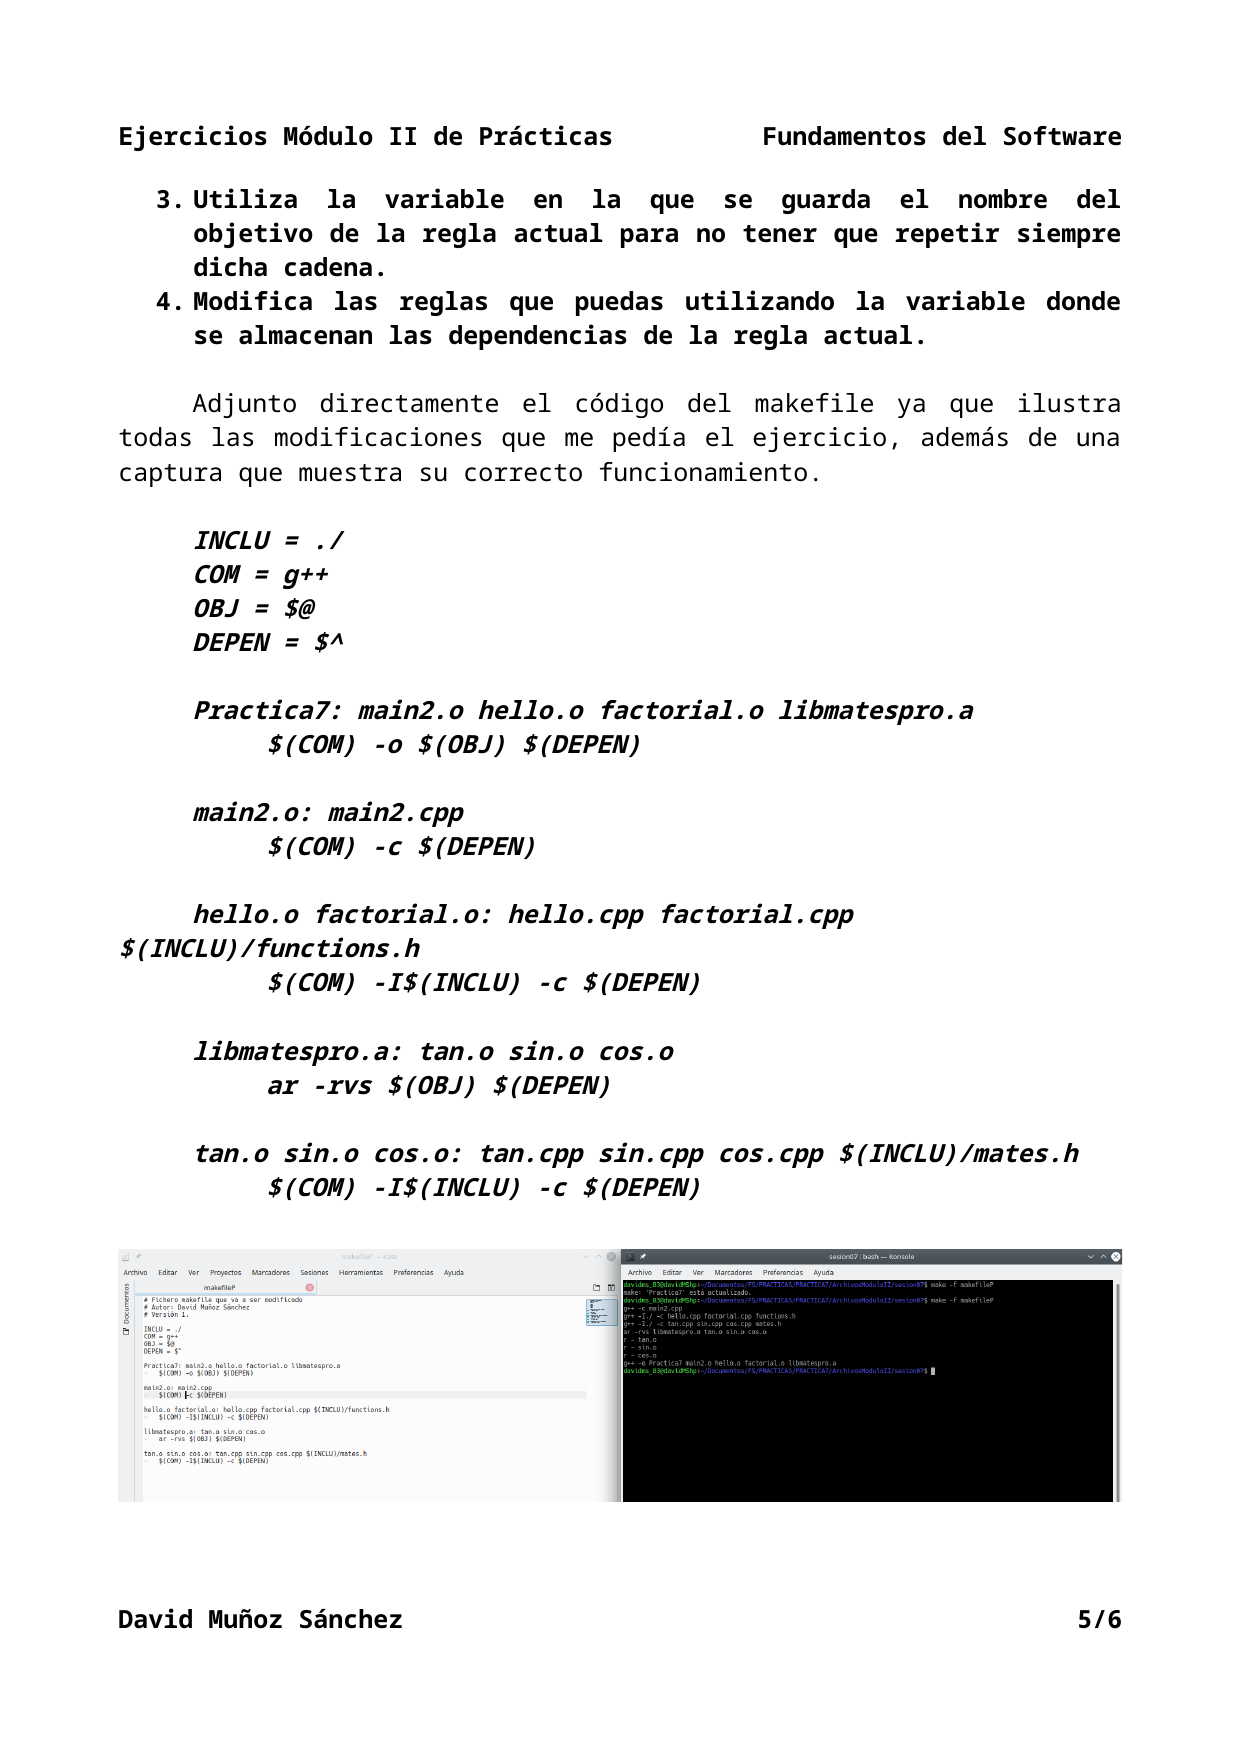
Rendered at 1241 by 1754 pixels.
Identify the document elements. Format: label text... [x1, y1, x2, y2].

text COM = g++ [118, 556, 1122, 590]
text Practica7: main2.o hello.o factorial.o libmatespro.a [118, 693, 1122, 727]
text OBJ = $@ [118, 590, 1122, 624]
text hello.o factorial.o: hello.cpp factorial.cpp $(INCLU)/functions.h [118, 897, 1122, 965]
text $(COM) -I$(INCLU) -c $(DEPEN) [118, 1169, 1122, 1203]
text $(COM) -o $(OBJ) $(DEPEN) [118, 727, 1122, 761]
text $(COM) -c $(DEPEN) [118, 829, 1122, 863]
text tan.o sin.o cos.o: tan.cpp sin.cpp cos.cpp $(INCLU)/mates.h [118, 1135, 1122, 1169]
list Utiliza la variable en la que se guarda el nombre del objetivo de la regla actual para no tener que repetir siempre dicha cadena. [156, 182, 1122, 284]
text main2.o: main2.cpp [118, 795, 1122, 829]
text ar -rvs $(OBJ) $(DEPEN) [118, 1067, 1122, 1101]
text INCLU = ./ [118, 522, 1122, 556]
text Adjunto directamente el código del makefile ya que ilustra todas las modificaciones que me pedía el ejercicio, además de una captura que muestra su correcto funcionamiento. [118, 386, 1122, 488]
text DEPEN = $^ [118, 624, 1122, 658]
list Modifica las reglas que puedas utilizando la variable donde se almacenan las dependencias de la regla actual. [156, 284, 1122, 352]
text libmatespro.a: tan.o sin.o cos.o [118, 1033, 1122, 1067]
text $(COM) -I$(INCLU) -c $(DEPEN) [118, 965, 1122, 999]
